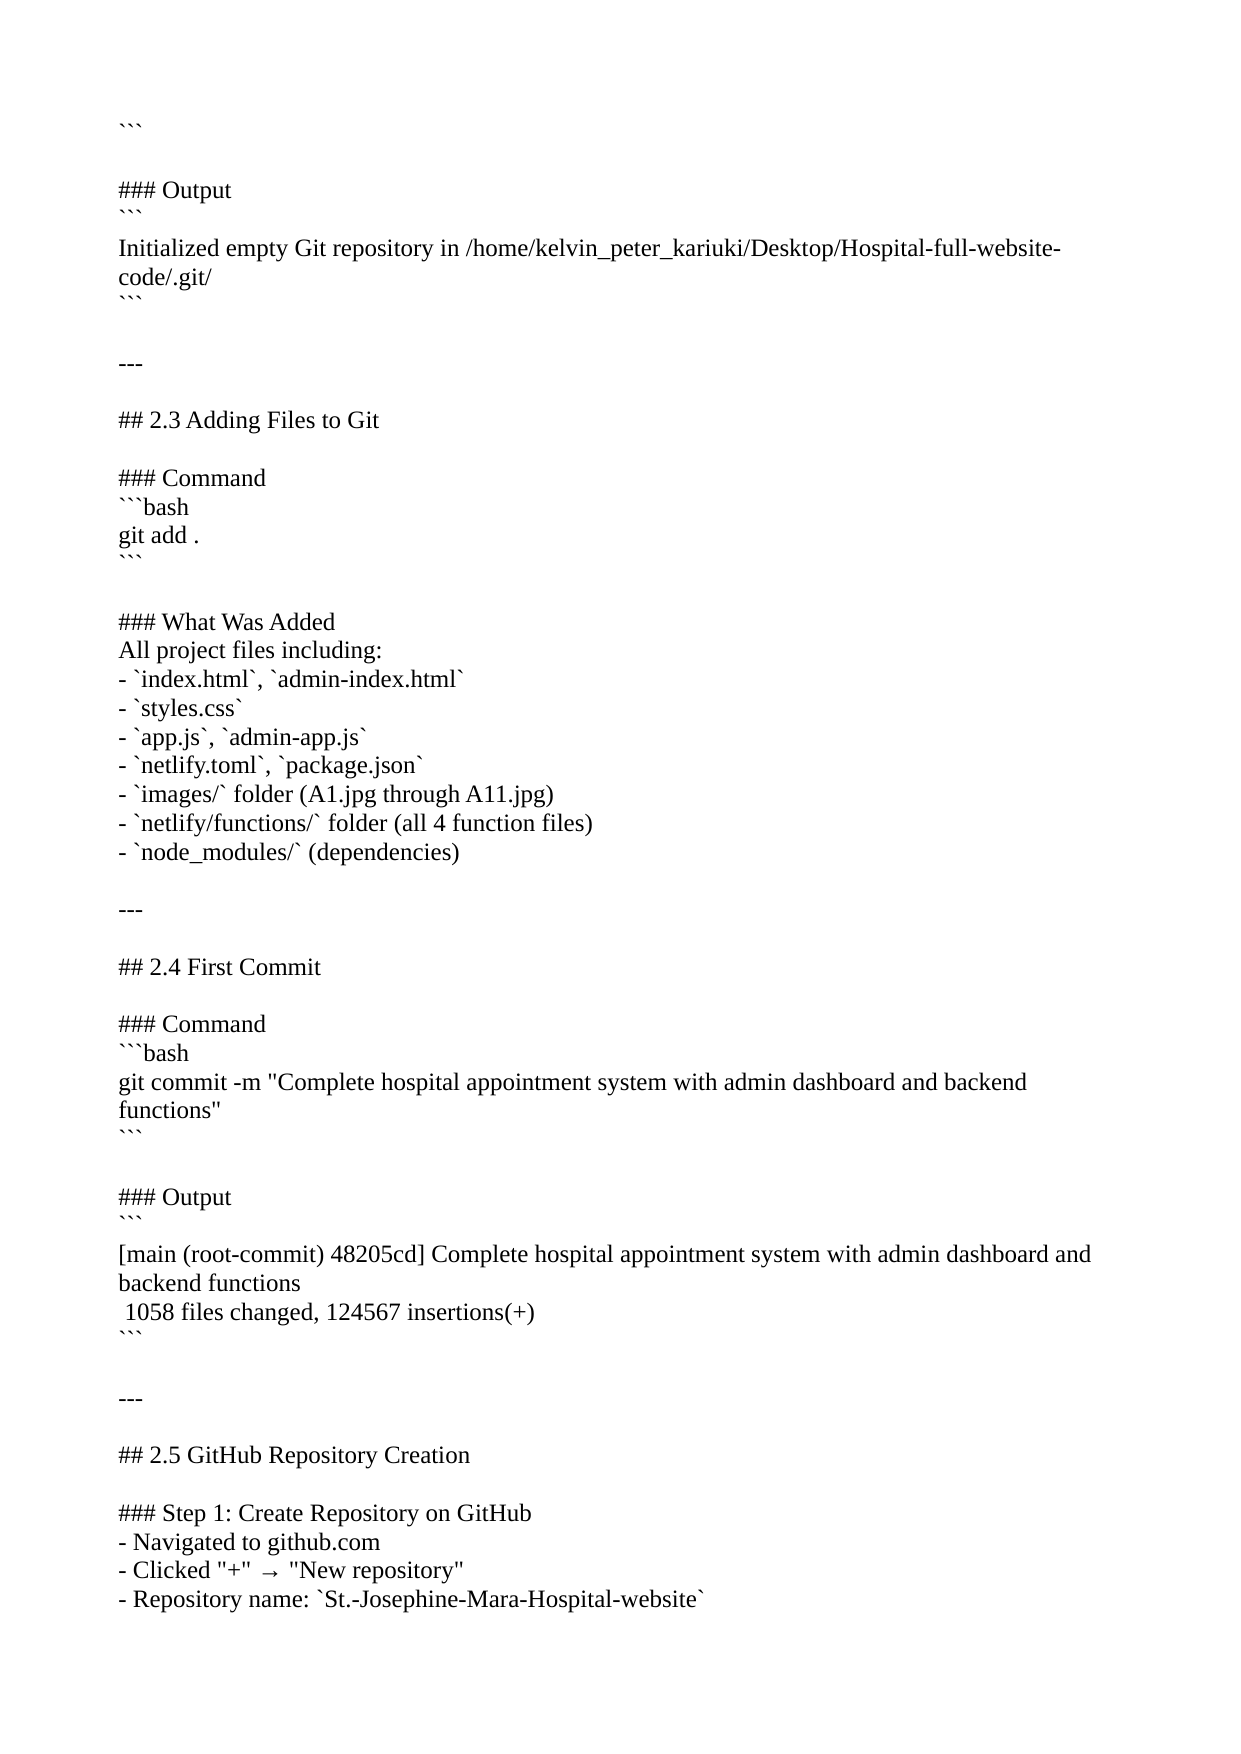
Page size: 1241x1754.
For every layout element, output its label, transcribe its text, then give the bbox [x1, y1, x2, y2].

text ``` [118, 204, 1122, 233]
text ## 2.5 GitHub Repository Creation [118, 1441, 1122, 1469]
text ```bash [118, 492, 1122, 521]
text ## 2.3 Adding Files to Git [118, 406, 1122, 434]
text [main (root-commit) 48205cd] Complete hospital appointment system with admin dashboard and backend functions [118, 1239, 1122, 1297]
text ```bash [118, 1038, 1122, 1067]
text - Navigated to github.com [118, 1527, 1122, 1556]
text --- [118, 348, 1122, 377]
text ### Command [118, 1009, 1122, 1038]
text - `images/` folder (A1.jpg through A11.jpg) [118, 779, 1122, 808]
text - Clicked "+" → "New repository" [118, 1556, 1122, 1584]
text 1058 files changed, 124567 insertions(+) [118, 1297, 1122, 1326]
text ``` [118, 549, 1122, 578]
text - `app.js`, `admin-app.js` [118, 722, 1122, 751]
text ``` [118, 118, 1122, 147]
text ### Command [118, 463, 1122, 492]
text ``` [118, 1326, 1122, 1354]
text ``` [118, 291, 1122, 319]
text ### Output [118, 176, 1122, 204]
text git add . [118, 521, 1122, 549]
text ### What Was Added [118, 607, 1122, 636]
text ``` [118, 1124, 1122, 1153]
text - `node_modules/` (dependencies) [118, 837, 1122, 866]
text - `index.html`, `admin-index.html` [118, 664, 1122, 693]
text - `netlify/functions/` folder (all 4 function files) [118, 808, 1122, 837]
text git commit -m "Complete hospital appointment system with admin dashboard and backend functions" [118, 1067, 1122, 1124]
text --- [118, 894, 1122, 923]
text ## 2.4 First Commit [118, 952, 1122, 981]
text ``` [118, 1211, 1122, 1239]
text All project files including: [118, 636, 1122, 664]
text - `netlify.toml`, `package.json` [118, 751, 1122, 779]
text - Repository name: `St.-Josephine-Mara-Hospital-website` [118, 1584, 1122, 1613]
text Initialized empty Git repository in /home/kelvin_peter_kariuki/Desktop/Hospital-full-website-code/.git/ [118, 233, 1122, 291]
text - `styles.css` [118, 693, 1122, 722]
text ### Output [118, 1182, 1122, 1211]
text --- [118, 1383, 1122, 1412]
text ### Step 1: Create Repository on GitHub [118, 1498, 1122, 1527]
